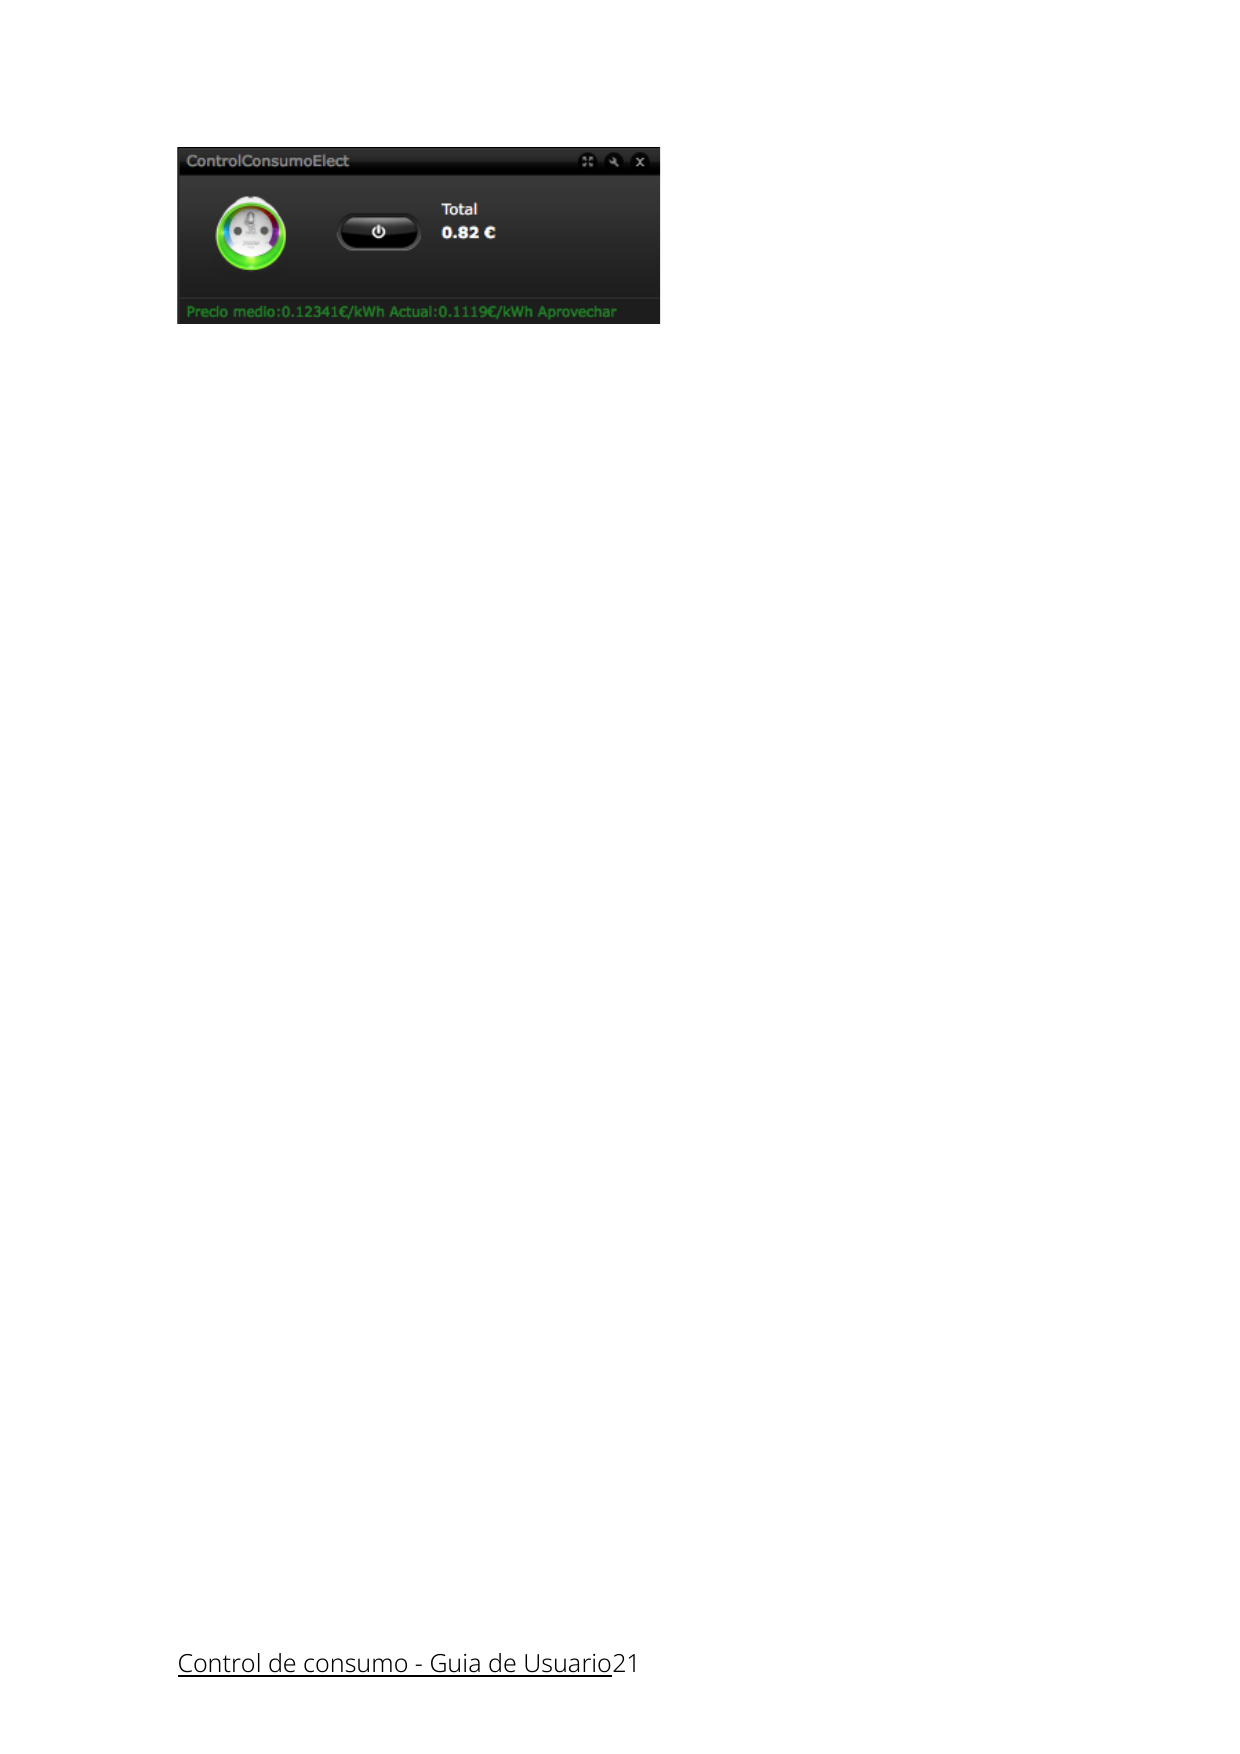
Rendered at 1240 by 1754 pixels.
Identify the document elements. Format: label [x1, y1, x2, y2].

picture [177, 147, 661, 324]
